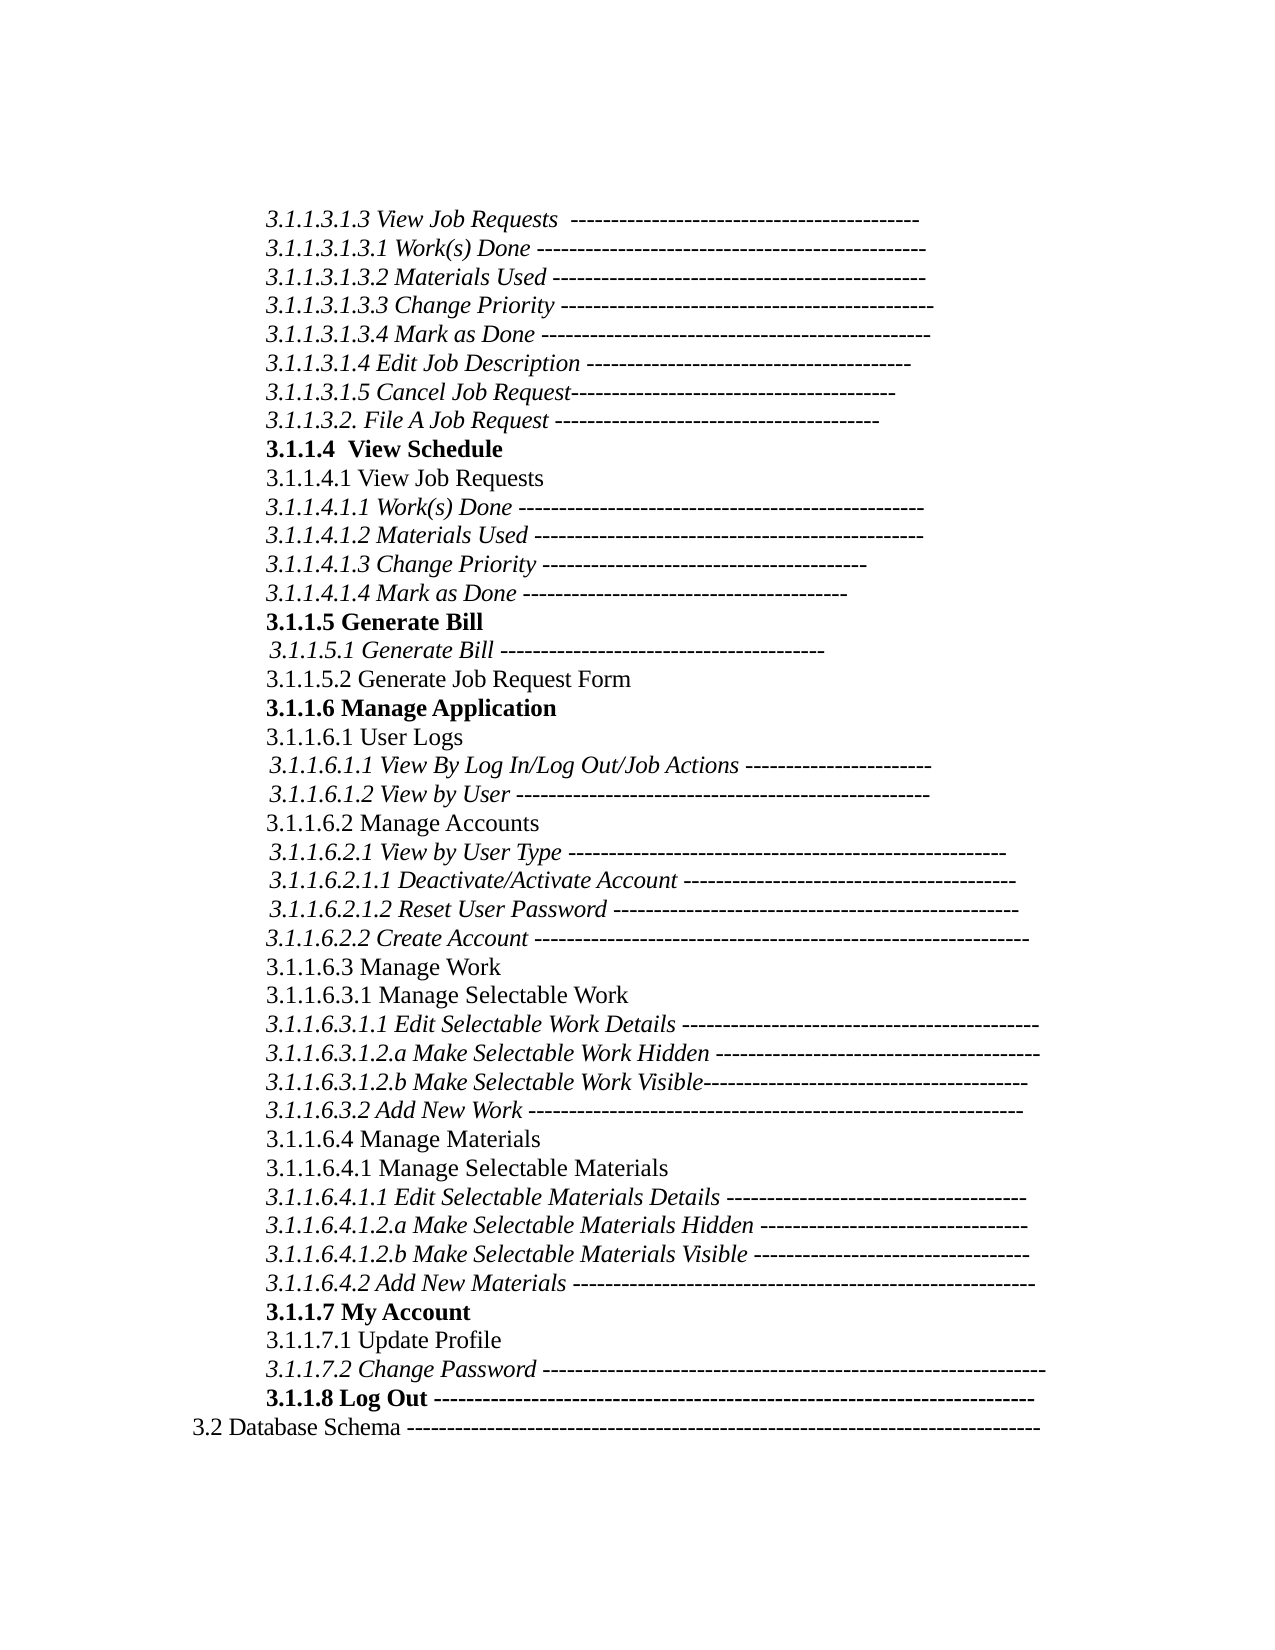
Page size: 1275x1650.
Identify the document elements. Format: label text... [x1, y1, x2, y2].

text 3.1.1.4.1.1 Work(s) Done -------------------------------------------------- [118, 492, 1157, 521]
text 3.1.1.3.1.3.2 Materials Used ---------------------------------------------- [118, 262, 1157, 291]
text 3.1.1.6.1.2 View by User --------------------------------------------------- [118, 779, 1157, 808]
text 3.1.1.4.1 View Job Requests [118, 463, 1157, 492]
text 3.1.1.7.1 Update Profile [118, 1326, 1157, 1354]
text 3.1.1.3.1.3.4 Mark as Done ------------------------------------------------ [118, 319, 1157, 348]
text 3.1.1.5 Generate Bill [118, 607, 1157, 636]
text 3.1.1.7.2 Change Password -------------------------------------------------------------- [118, 1354, 1157, 1383]
text 3.1.1.3.1.4 Edit Job Description ---------------------------------------- [118, 348, 1157, 377]
text 3.1.1.6.3.1.2.b Make Selectable Work Visible---------------------------------------- [118, 1067, 1157, 1096]
text 3.1.1.6.4.2 Add New Materials --------------------------------------------------------- [118, 1268, 1157, 1297]
text 3.1.1.6.3.1.2.a Make Selectable Work Hidden ---------------------------------------- [118, 1038, 1157, 1067]
text 3.1.1.4 View Schedule [118, 434, 1157, 463]
text 3.2 Database Schema ------------------------------------------------------------------------------- [118, 1412, 1157, 1441]
text 3.1.1.5.1 Generate Bill ---------------------------------------- [118, 636, 1157, 664]
text 3.1.1.3.1.3.3 Change Priority ---------------------------------------------- [118, 291, 1157, 319]
text 3.1.1.5.2 Generate Job Request Form [118, 664, 1157, 693]
text 3.1.1.6.3.2 Add New Work ------------------------------------------------------------- [118, 1096, 1157, 1124]
text 3.1.1.3.2. File A Job Request ---------------------------------------- [118, 406, 1157, 434]
text 3.1.1.3.1.3.1 Work(s) Done ------------------------------------------------ [118, 233, 1157, 262]
text 3.1.1.4.1.2 Materials Used ------------------------------------------------ [118, 521, 1157, 549]
text 3.1.1.7 My Account [118, 1297, 1157, 1326]
text 3.1.1.6.1.1 View By Log In/Log Out/Job Actions ----------------------- [118, 751, 1157, 779]
text 3.1.1.6.3.1 Manage Selectable Work [118, 981, 1157, 1009]
text 3.1.1.6.4.1.1 Edit Selectable Materials Details ------------------------------------- [118, 1182, 1157, 1211]
text 3.1.1.6.2.1.2 Reset User Password -------------------------------------------------- [118, 894, 1157, 923]
text 3.1.1.3.1.5 Cancel Job Request---------------------------------------- [118, 377, 1157, 406]
text 3.1.1.6.4 Manage Materials [118, 1124, 1157, 1153]
text 3.1.1.6.2 Manage Accounts [118, 808, 1157, 837]
text 3.1.1.6 Manage Application [118, 693, 1157, 722]
text 3.1.1.4.1.3 Change Priority ---------------------------------------- [118, 549, 1157, 578]
text 3.1.1.6.2.1.1 Deactivate/Activate Account ----------------------------------------- [118, 866, 1157, 894]
text 3.1.1.4.1.4 Mark as Done ---------------------------------------- [118, 578, 1157, 607]
text 3.1.1.6.4.1.2.a Make Selectable Materials Hidden --------------------------------- [118, 1211, 1157, 1239]
text 3.1.1.6.2.1 View by User Type ------------------------------------------------------ [118, 837, 1157, 866]
text 3.1.1.6.1 User Logs [118, 722, 1157, 751]
text 3.1.1.6.2.2 Create Account ------------------------------------------------------------- [118, 923, 1157, 952]
text 3.1.1.3.1.3 View Job Requests ------------------------------------------- [118, 204, 1157, 233]
text 3.1.1.8 Log Out -------------------------------------------------------------------------- [118, 1383, 1157, 1412]
text 3.1.1.6.3 Manage Work [118, 952, 1157, 981]
text 3.1.1.6.3.1.1 Edit Selectable Work Details -------------------------------------------- [118, 1009, 1157, 1038]
text 3.1.1.6.4.1 Manage Selectable Materials [118, 1153, 1157, 1182]
text 3.1.1.6.4.1.2.b Make Selectable Materials Visible ---------------------------------- [118, 1239, 1157, 1268]
